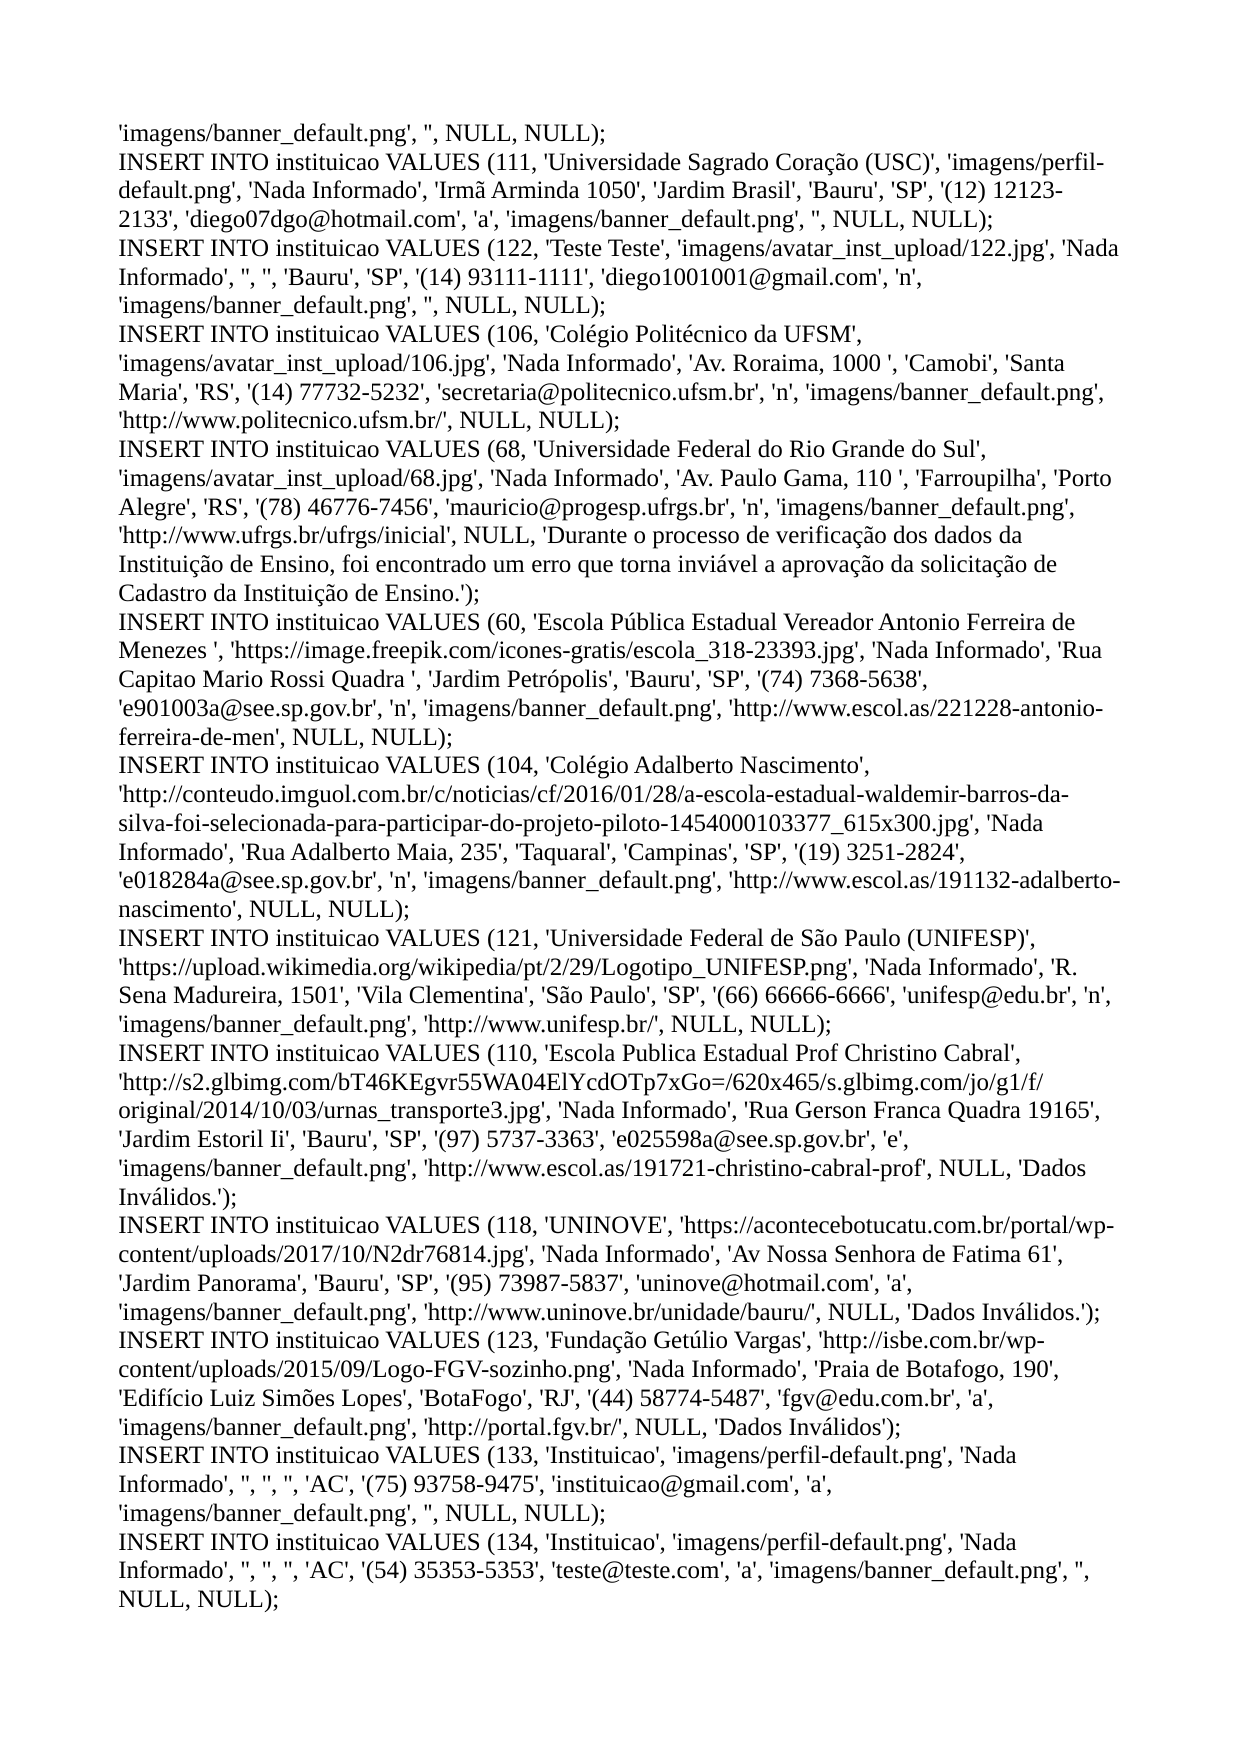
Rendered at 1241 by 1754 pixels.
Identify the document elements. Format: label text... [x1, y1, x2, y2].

text INSERT INTO instituicao VALUES (110, 'Escola Publica Estadual Prof Christino Cabral', 'http://s2.glbimg.com/bT46KEgvr55WA04ElYcdOTp7xGo=/620x465/s.glbimg.com/jo/g1/f/original/2014/10/03/urnas_transporte3.jpg', 'Nada Informado', 'Rua Gerson Franca Quadra 19165', 'Jardim Estoril Ii', 'Bauru', 'SP', '(97) 5737-3363', 'e025598a@see.sp.gov.br', 'e', 'imagens/banner_default.png', 'http://www.escol.as/191721-christino-cabral-prof', NULL, 'Dados Inválidos.'); [118, 1038, 1122, 1211]
text INSERT INTO instituicao VALUES (134, 'Instituicao', 'imagens/perfil-default.png', 'Nada Informado', '', '', '', 'AC', '(54) 35353-5353', 'teste@teste.com', 'a', 'imagens/banner_default.png', '', NULL, NULL); [118, 1527, 1122, 1613]
text 'imagens/banner_default.png', '', NULL, NULL); [118, 118, 1122, 147]
text INSERT INTO instituicao VALUES (122, 'Teste Teste', 'imagens/avatar_inst_upload/122.jpg', 'Nada Informado', '', '', 'Bauru', 'SP', '(14) 93111-1111', 'diego1001001@gmail.com', 'n', 'imagens/banner_default.png', '', NULL, NULL); [118, 233, 1122, 319]
text INSERT INTO instituicao VALUES (123, 'Fundação Getúlio Vargas', 'http://isbe.com.br/wp-content/uploads/2015/09/Logo-FGV-sozinho.png', 'Nada Informado', 'Praia de Botafogo, 190', 'Edifício Luiz Simões Lopes', 'BotaFogo', 'RJ', '(44) 58774-5487', 'fgv@edu.com.br', 'a', 'imagens/banner_default.png', 'http://portal.fgv.br/', NULL, 'Dados Inválidos'); [118, 1326, 1122, 1441]
text INSERT INTO instituicao VALUES (111, 'Universidade Sagrado Coração (USC)', 'imagens/perfil-default.png', 'Nada Informado', 'Irmã Arminda 1050', 'Jardim Brasil', 'Bauru', 'SP', '(12) 12123-2133', 'diego07dgo@hotmail.com', 'a', 'imagens/banner_default.png', '', NULL, NULL); [118, 147, 1122, 233]
text INSERT INTO instituicao VALUES (121, 'Universidade Federal de São Paulo (UNIFESP)', 'https://upload.wikimedia.org/wikipedia/pt/2/29/Logotipo_UNIFESP.png', 'Nada Informado', 'R. Sena Madureira, 1501', 'Vila Clementina', 'São Paulo', 'SP', '(66) 66666-6666', 'unifesp@edu.br', 'n', 'imagens/banner_default.png', 'http://www.unifesp.br/', NULL, NULL); [118, 923, 1122, 1038]
text INSERT INTO instituicao VALUES (133, 'Instituicao', 'imagens/perfil-default.png', 'Nada Informado', '', '', '', 'AC', '(75) 93758-9475', 'instituicao@gmail.com', 'a', 'imagens/banner_default.png', '', NULL, NULL); [118, 1441, 1122, 1527]
text INSERT INTO instituicao VALUES (60, 'Escola Pública Estadual Vereador Antonio Ferreira de Menezes ', 'https://image.freepik.com/icones-gratis/escola_318-23393.jpg', 'Nada Informado', 'Rua Capitao Mario Rossi Quadra ', 'Jardim Petrópolis', 'Bauru', 'SP', '(74) 7368-5638', 'e901003a@see.sp.gov.br', 'n', 'imagens/banner_default.png', 'http://www.escol.as/221228-antonio-ferreira-de-men', NULL, NULL); [118, 607, 1122, 751]
text INSERT INTO instituicao VALUES (118, 'UNINOVE', 'https://acontecebotucatu.com.br/portal/wp-content/uploads/2017/10/N2dr76814.jpg', 'Nada Informado', 'Av Nossa Senhora de Fatima 61', 'Jardim Panorama', 'Bauru', 'SP', '(95) 73987-5837', 'uninove@hotmail.com', 'a', 'imagens/banner_default.png', 'http://www.uninove.br/unidade/bauru/', NULL, 'Dados Inválidos.'); [118, 1211, 1122, 1326]
text INSERT INTO instituicao VALUES (106, 'Colégio Politécnico da UFSM', 'imagens/avatar_inst_upload/106.jpg', 'Nada Informado', 'Av. Roraima, 1000 ', 'Camobi', 'Santa Maria', 'RS', '(14) 77732-5232', 'secretaria@politecnico.ufsm.br', 'n', 'imagens/banner_default.png', 'http://www.politecnico.ufsm.br/', NULL, NULL); [118, 319, 1122, 434]
text INSERT INTO instituicao VALUES (68, 'Universidade Federal do Rio Grande do Sul', 'imagens/avatar_inst_upload/68.jpg', 'Nada Informado', 'Av. Paulo Gama, 110 ', 'Farroupilha', 'Porto Alegre', 'RS', '(78) 46776-7456', 'mauricio@progesp.ufrgs.br', 'n', 'imagens/banner_default.png', 'http://www.ufrgs.br/ufrgs/inicial', NULL, 'Durante o processo de verificação dos dados da Instituição de Ensino, foi encontrado um erro que torna inviável a aprovação da solicitação de Cadastro da Instituição de Ensino.'); [118, 434, 1122, 607]
text INSERT INTO instituicao VALUES (104, 'Colégio Adalberto Nascimento', 'http://conteudo.imguol.com.br/c/noticias/cf/2016/01/28/a-escola-estadual-waldemir-barros-da-silva-foi-selecionada-para-participar-do-projeto-piloto-1454000103377_615x300.jpg', 'Nada Informado', 'Rua Adalberto Maia, 235', 'Taquaral', 'Campinas', 'SP', '(19) 3251-2824', 'e018284a@see.sp.gov.br', 'n', 'imagens/banner_default.png', 'http://www.escol.as/191132-adalberto-nascimento', NULL, NULL); [118, 751, 1122, 923]
